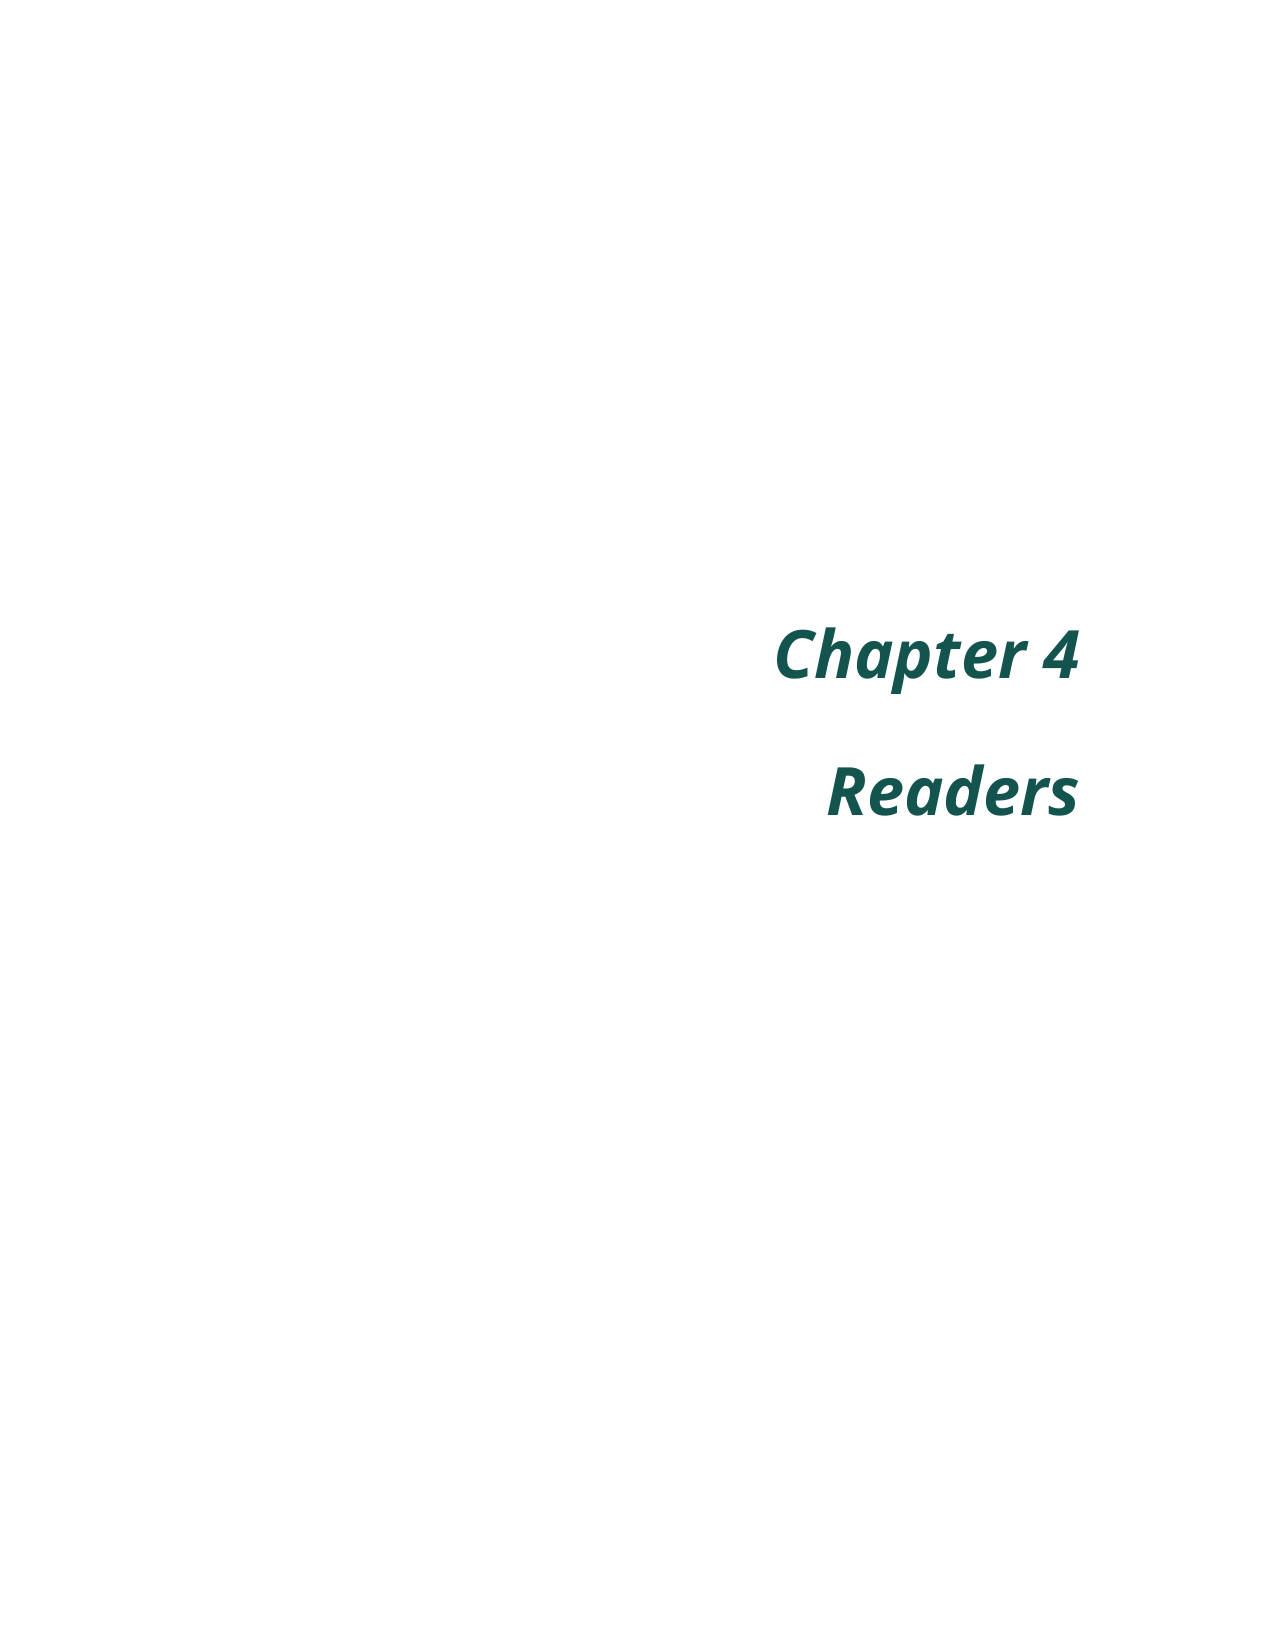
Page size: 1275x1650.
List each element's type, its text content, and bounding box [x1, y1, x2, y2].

subtitle Chapter 4 Readers [187, 608, 1087, 835]
